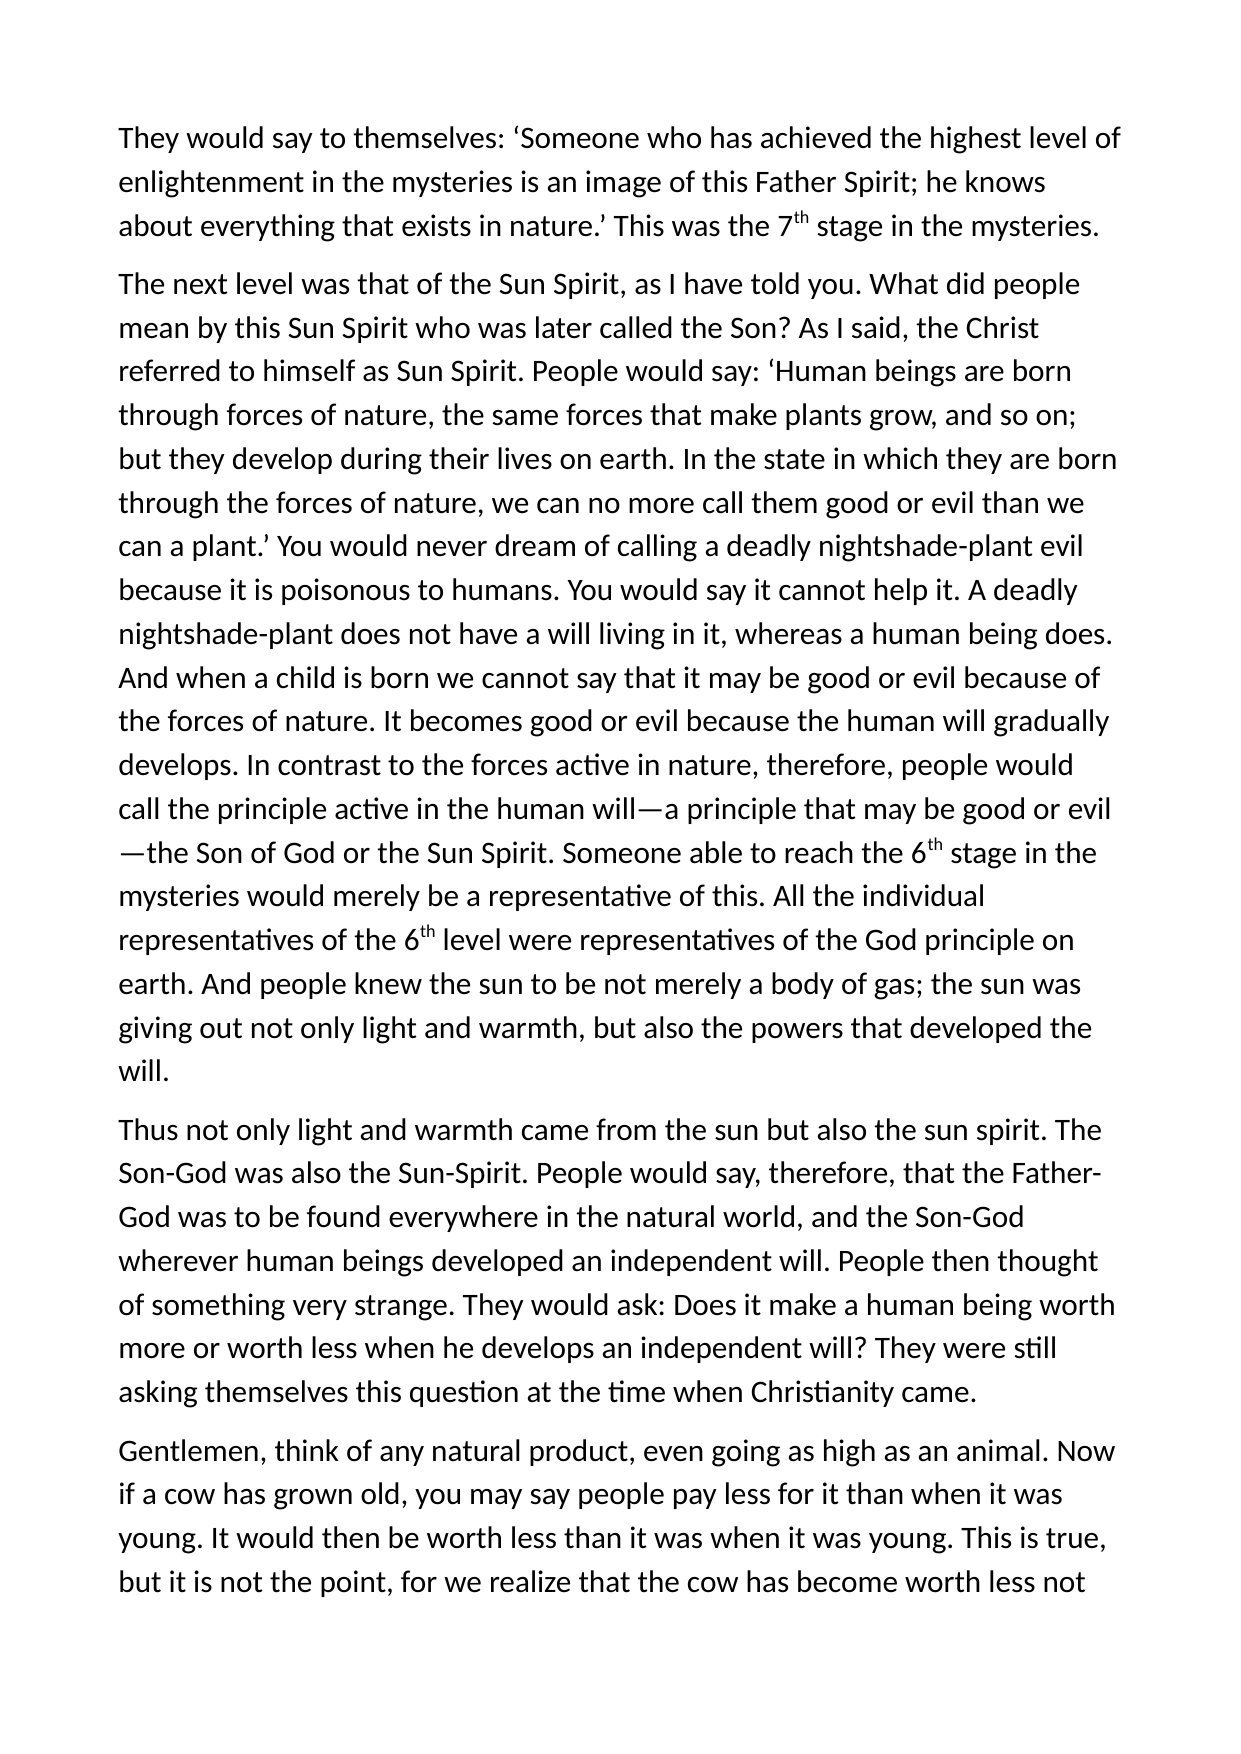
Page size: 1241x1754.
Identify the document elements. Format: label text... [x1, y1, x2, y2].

text They would say to themselves: ‘Someone who has achieved the highest level of enlightenment in the mysteries is an image of this Father Spirit; he knows about everything that exists in nature.’ This was the 7th stage in the mysteries. [118, 118, 1122, 244]
text Thus not only light and warmth came from the sun but also the sun spirit. The Son-God was also the Sun-Spirit. People would say, therefore, that the Father- God was to be found everywhere in the natural world, and the Son-God wherever human beings developed an independent will. People then thought of something very strange. They would ask: Does it make a human being worth more or worth less when he develops an independent will? They were still asking themselves this question at the time when Christianity came. [118, 1110, 1122, 1410]
text The next level was that of the Sun Spirit, as I have told you. What did people mean by this Sun Spirit who was later called the Son? As I said, the Christ referred to himself as Sun Spirit. People would say: ‘Human beings are born through forces of nature, the same forces that make plants grow, and so on; but they develop during their lives on earth. In the state in which they are born through the forces of nature, we can no more call them good or evil than we can a plant.’ You would never dream of calling a deadly nightshade-plant evil because it is poisonous to humans. You would say it cannot help it. A deadly nightshade-plant does not have a will living in it, whereas a human being does. And when a child is born we cannot say that it may be good or evil because of the forces of nature. It becomes good or evil because the human will gradually develops. In contrast to the forces active in nature, therefore, people would call the principle active in the human will—a principle that may be good or evil—the Son of God or the Sun Spirit. Someone able to reach the 6th stage in the mysteries would merely be a representative of this. All the individual representatives of the 6th level were representatives of the God principle on earth. And people knew the sun to be not merely a body of gas; the sun was giving out not only light and warmth, but also the powers that developed the will. [118, 264, 1122, 1089]
text Gentlemen, think of any natural product, even going as high as an animal. Now if a cow has grown old, you may say people pay less for it than when it was young. It would then be worth less than it was when it was young. This is true, but it is not the point, for we realize that the cow has become worth less not [118, 1431, 1122, 1600]
